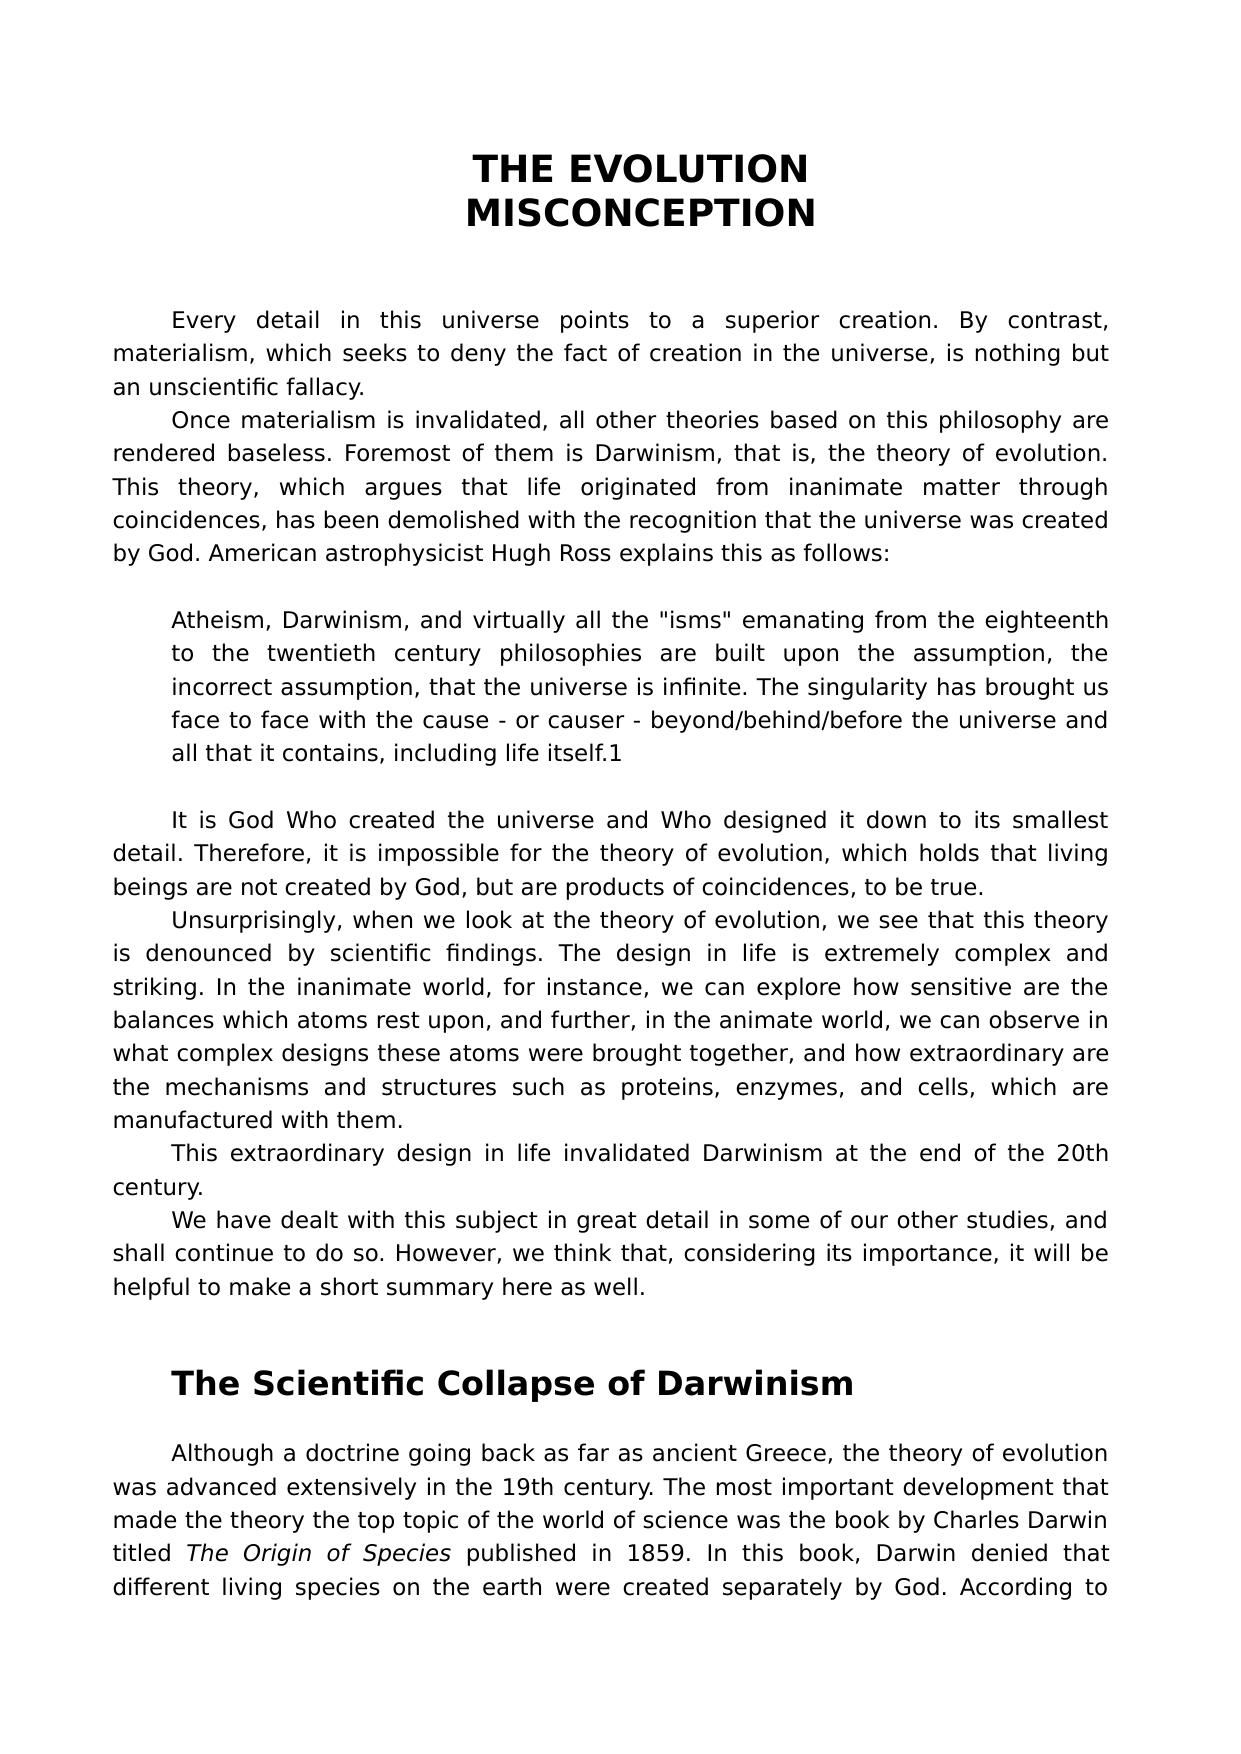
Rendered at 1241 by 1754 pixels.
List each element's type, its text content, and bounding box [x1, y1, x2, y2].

text The Scientific Collapse of Darwinism [112, 1368, 1110, 1402]
text Once materialism is invalidated, all other theories based on this philosophy are rendered baseless. Foremost of them is Darwinism, that is, the theory of evolution. This theory, which argues that life originated from inanimate matter through coincidences, has been demolished with the recognition that the universe was created by God. American astrophysicist Hugh Ross explains this as follows: [112, 402, 1110, 568]
text This extraordinary design in life invalidated Darwinism at the end of the 20th century. [112, 1135, 1110, 1202]
text Although a doctrine going back as far as ancient Greece, the theory of evolution was advanced extensively in the 19th century. The most important development that made the theory the top topic of the world of science was the book by Charles Darwin titled The Origin of Species published in 1859. In this book, Darwin denied that different living species on the earth were created separately by God. According to [112, 1435, 1110, 1602]
text Unsurprisingly, when we look at the theory of evolution, we see that this theory is denounced by scientific findings. The design in life is extremely complex and striking. In the inanimate world, for instance, we can explore how sensitive are the balances which atoms rest upon, and further, in the animate world, we can observe in what complex designs these atoms were brought together, and how extraordinary are the mechanisms and structures such as proteins, enzymes, and cells, which are manufactured with them. [112, 902, 1110, 1135]
text THE EVOLUTION [112, 148, 1110, 191]
text Every detail in this universe points to a superior creation. By contrast, materialism, which seeks to deny the fact of creation in the universe, is nothing but an unscientific fallacy. [112, 302, 1110, 402]
text It is God Who created the universe and Who designed it down to its smallest detail. Therefore, it is impossible for the theory of evolution, which holds that living beings are not created by God, but are products of coincidences, to be true. [112, 802, 1110, 902]
text We have dealt with this subject in great detail in some of our other studies, and shall continue to do so. However, we think that, considering its importance, it will be helpful to make a short summary here as well. [112, 1202, 1110, 1302]
text MISCONCEPTION [112, 191, 1110, 235]
text Atheism, Darwinism, and virtually all the "isms" emanating from the eighteenth to the twentieth century philosophies are built upon the assumption, the incorrect assumption, that the universe is infinite. The singularity has brought us face to face with the cause - or causer - beyond/behind/before the universe and all that it contains, including life itself.1 [171, 602, 1110, 768]
